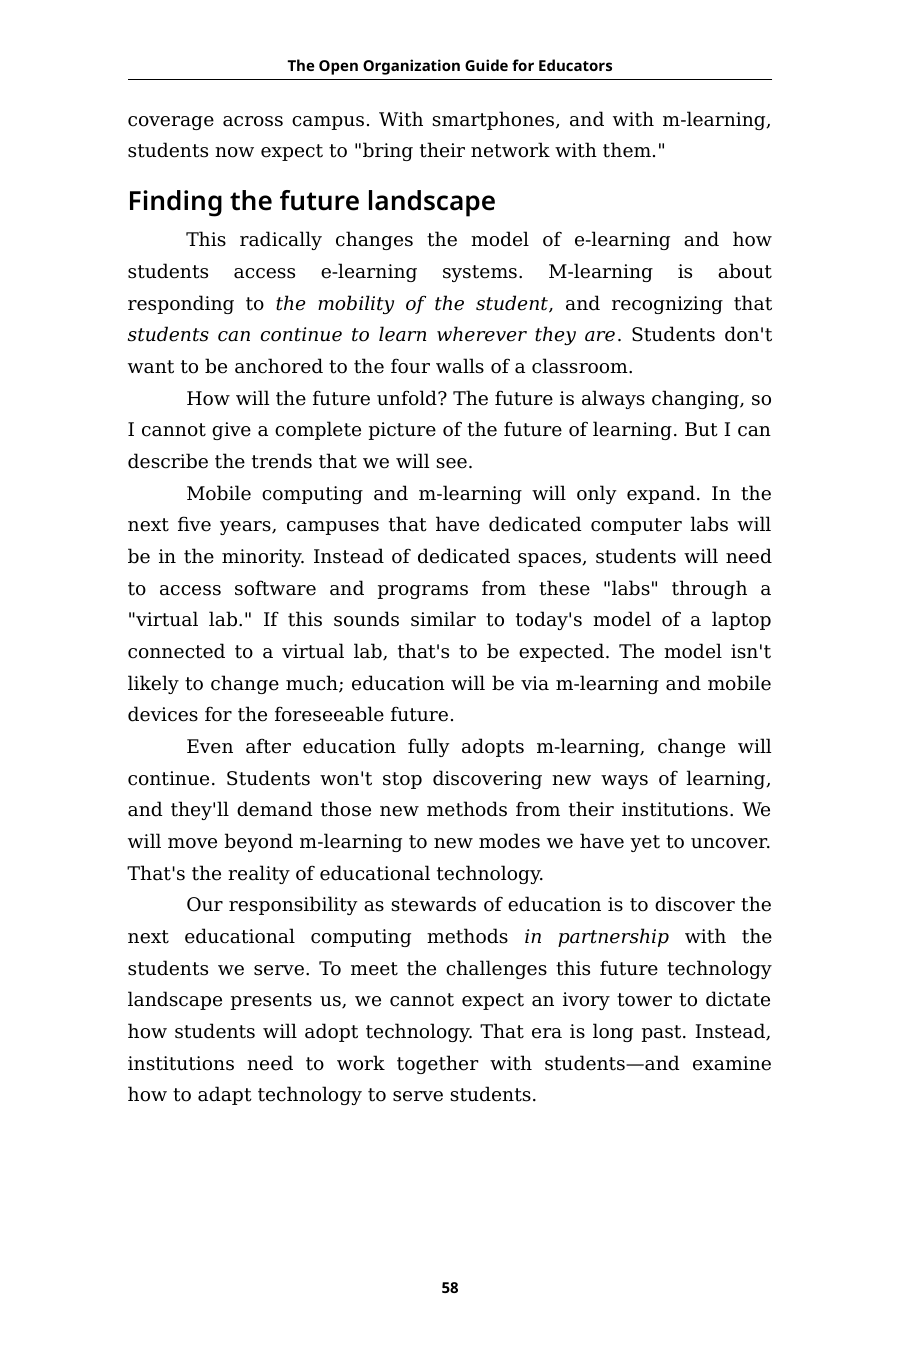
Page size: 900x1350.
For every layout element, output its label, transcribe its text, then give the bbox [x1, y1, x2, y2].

text Mobile computing and m-learning will only expand. In the next five years, campuses that have dedicated computer labs will be in the minority. Instead of dedicated spaces, students will need to access software and programs from these "labs" through a "virtual lab." If this sounds similar to today's model of a laptop connected to a virtual lab, that's to be expected. The model isn't likely to change much; education will be via m-learning and mobile devices for the foreseeable future. [127, 483, 772, 726]
text Our responsibility as stewards of education is to discover the next educational computing methods in partnership with the students we serve. To meet the challenges this future technology landscape presents us, we cannot expect an ivory tower to dictate how students will adopt technology. That era is long past. Instead, institutions need to work together with students—and examine how to adapt technology to serve students. [127, 894, 772, 1106]
subtitle Finding the future landscape [127, 187, 772, 217]
text This radically changes the model of e-learning and how students access e-learning systems. M-learning is about responding to the mobility of the student, and recognizing that students can continue to learn wherever they are. Students don't want to be anchored to the four walls of a classroom. [127, 229, 772, 378]
text How will the future unfold? The future is always changing, so I cannot give a complete picture of the future of learning. But I can describe the trends that we will see. [127, 388, 772, 473]
text coverage across campus. With smartphones, and with m-learning, students now expect to "bring their network with them." [127, 109, 772, 162]
text Even after education fully adopts m-learning, change will continue. Students won't stop discovering new ways of learning, and they'll demand those new methods from their institutions. We will move beyond m-learning to new modes we have yet to uncover. That's the reality of educational technology. [127, 736, 772, 885]
